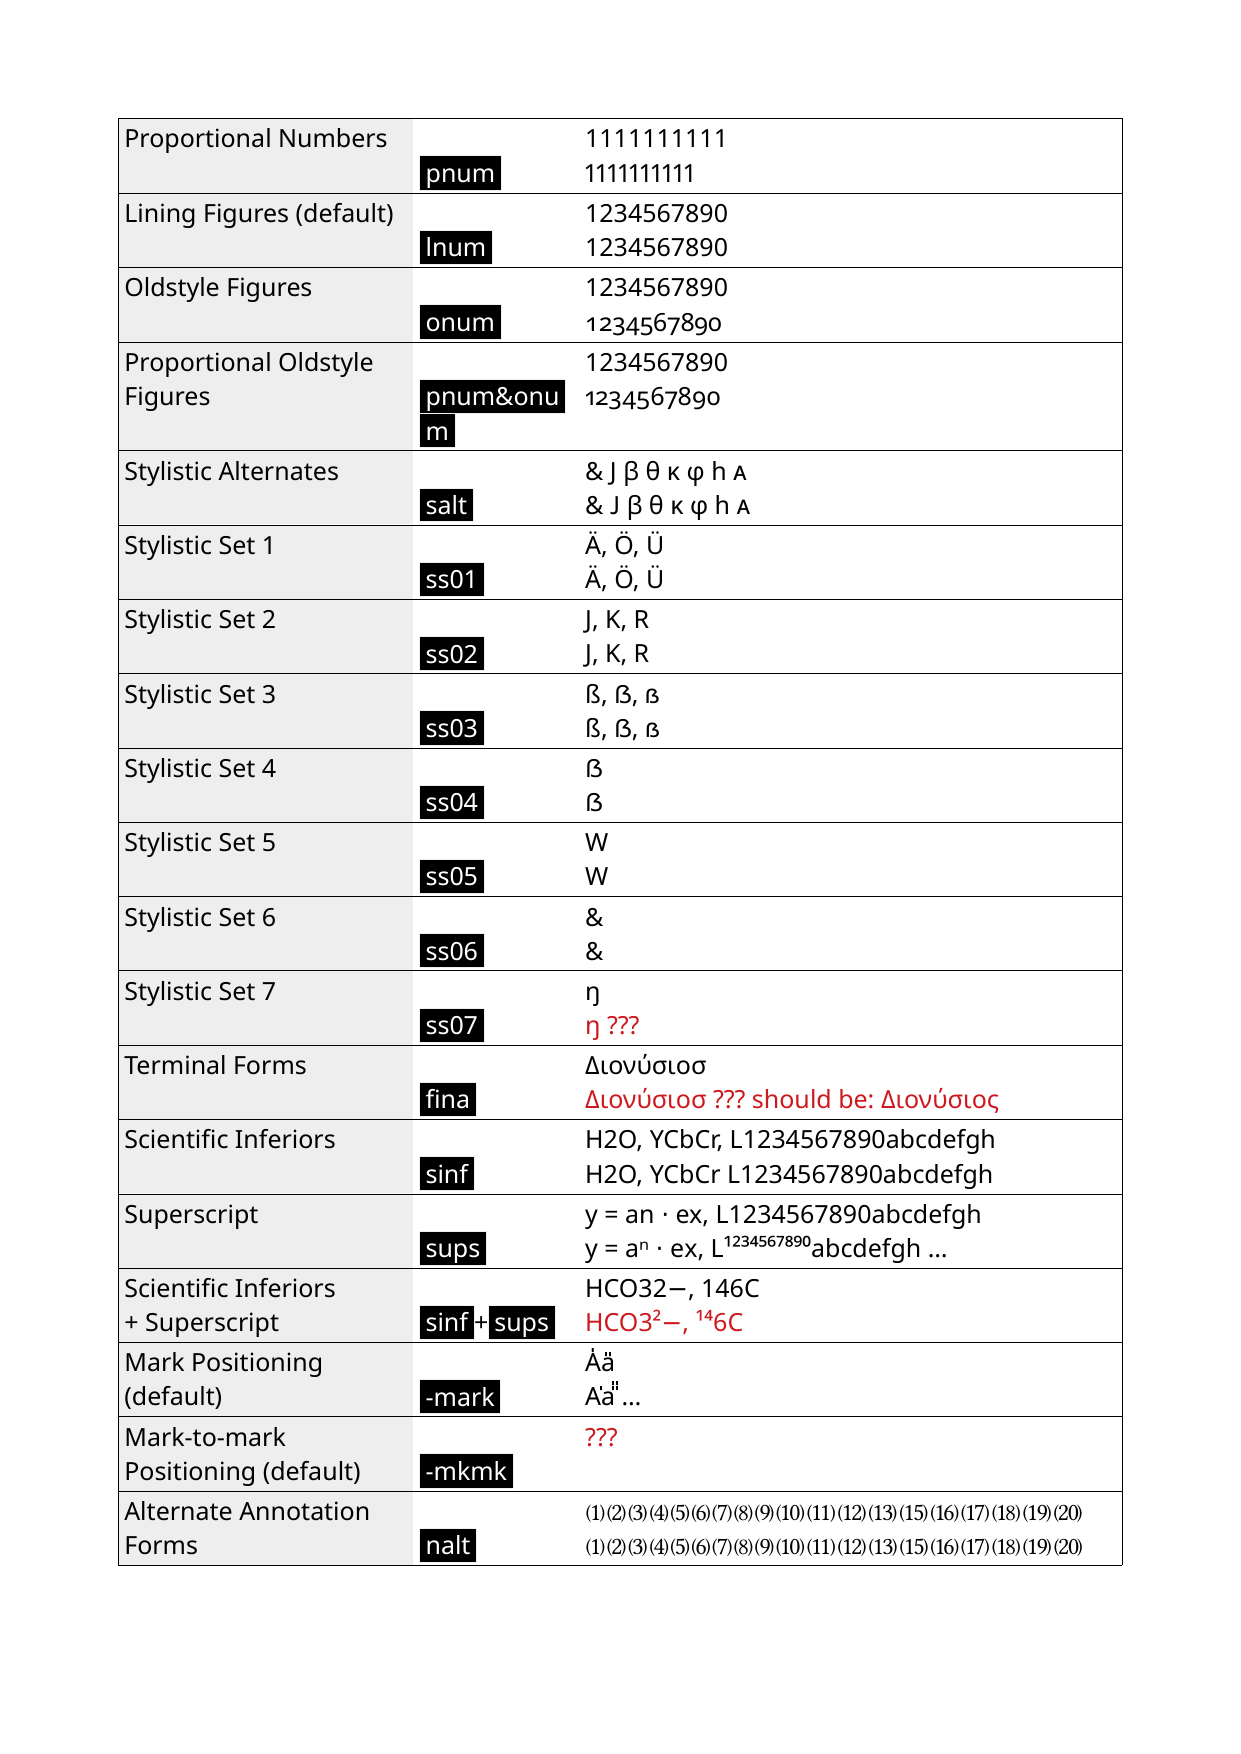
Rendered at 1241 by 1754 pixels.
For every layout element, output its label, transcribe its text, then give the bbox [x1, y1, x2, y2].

table_cell Stylistic Set 2 [119, 600, 413, 673]
table_cell ss03 [413, 674, 579, 748]
table_cell H2O, YCbCr, L1234567890abcdefgh H2O, YCbCr L1234567890abcdefgh [579, 1120, 1122, 1193]
table_cell ss06 [413, 897, 579, 970]
table_cell Proportional Numbers [119, 119, 413, 193]
table_cell Mark-to-mark Positioning (default) [119, 1417, 413, 1491]
table_cell lnum [413, 194, 579, 267]
table_cell ss04 [413, 749, 579, 822]
table_cell onum [413, 268, 579, 342]
table_cell -mark [413, 1343, 579, 1416]
table_cell ⑴⑵⑶⑷⑸⑹⑺⑻⑼⑽⑾⑿⒀⒂⒃⒄⒅⒆⒇ ⑴⑵⑶⑷⑸⑹⑺⑻⑼⑽⑾⑿⒀⒂⒃⒄⒅⒆⒇ [579, 1492, 1122, 1565]
table_cell 1234567890 1234567890 [579, 194, 1122, 267]
table_cell Stylistic Alternates [119, 451, 413, 524]
table_cell Mark Positioning (default) [119, 1343, 413, 1416]
table_cell sups [413, 1195, 579, 1268]
table_cell J, K, R J, K, R [579, 600, 1122, 673]
table_cell -mkmk [413, 1417, 579, 1491]
table_cell sinf+sups [413, 1269, 579, 1342]
table_cell Stylistic Set 4 [119, 749, 413, 822]
table_cell ß, ẞ, ß ß, ẞ, ß [579, 674, 1122, 748]
table_cell & J β θ κ φ h a & J β θ κ φ h a [579, 451, 1122, 524]
table_cell y = an ⋅ ex, L1234567890abcdefgh y = an ⋅ ex, L1234567890abcdefgh … [579, 1195, 1122, 1268]
table_cell & & [579, 897, 1122, 970]
table_cell 1111111111 1111111111 [579, 119, 1122, 193]
table_cell pnum&onum [413, 343, 579, 450]
table_cell ss07 [413, 971, 579, 1045]
table_cell Stylistic Set 5 [119, 823, 413, 896]
table_cell Alternate Annotation Forms [119, 1492, 413, 1565]
table_cell pnum [413, 119, 579, 193]
table_cell sinf [413, 1120, 579, 1193]
table_cell ss02 [413, 600, 579, 673]
table_cell Διονύσιοσ Διονύσιοσ ??? should be: Διονύσιος [579, 1046, 1122, 1119]
table_cell Proportional Oldstyle Figures [119, 343, 413, 450]
table_cell 1234567890 1234567890 [579, 343, 1122, 450]
table_cell Stylistic Set 1 [119, 526, 413, 599]
table_cell Superscript [119, 1195, 413, 1268]
table_cell fina [413, 1046, 579, 1119]
table_cell ss01 [413, 526, 579, 599]
table_cell W W [579, 823, 1122, 896]
table_cell Stylistic Set 3 [119, 674, 413, 748]
table_cell nalt [413, 1492, 579, 1565]
table_cell Terminal Forms [119, 1046, 413, 1119]
table_cell 1234567890 1234567890 [579, 268, 1122, 342]
table_cell HCO32−, 146C HCO32−, 146C [579, 1269, 1122, 1342]
table_cell ??? [579, 1417, 1122, 1491]
table_cell ŋ ŋ ??? [579, 971, 1122, 1045]
table_cell ss05 [413, 823, 579, 896]
table_cell A̍a̎ A̍a̎̎ … [579, 1343, 1122, 1416]
table_cell Scientific Inferiors [119, 1120, 413, 1193]
table_cell ẞ ẞ [579, 749, 1122, 822]
table_cell Lining Figures (default) [119, 194, 413, 267]
table_cell Stylistic Set 7 [119, 971, 413, 1045]
table_cell Oldstyle Figures [119, 268, 413, 342]
table_cell salt [413, 451, 579, 524]
table_cell Scientific Inferiors + Superscript [119, 1269, 413, 1342]
table_cell Ä, Ö, Ü Ä, Ö, Ü [579, 526, 1122, 599]
table_cell Stylistic Set 6 [119, 897, 413, 970]
